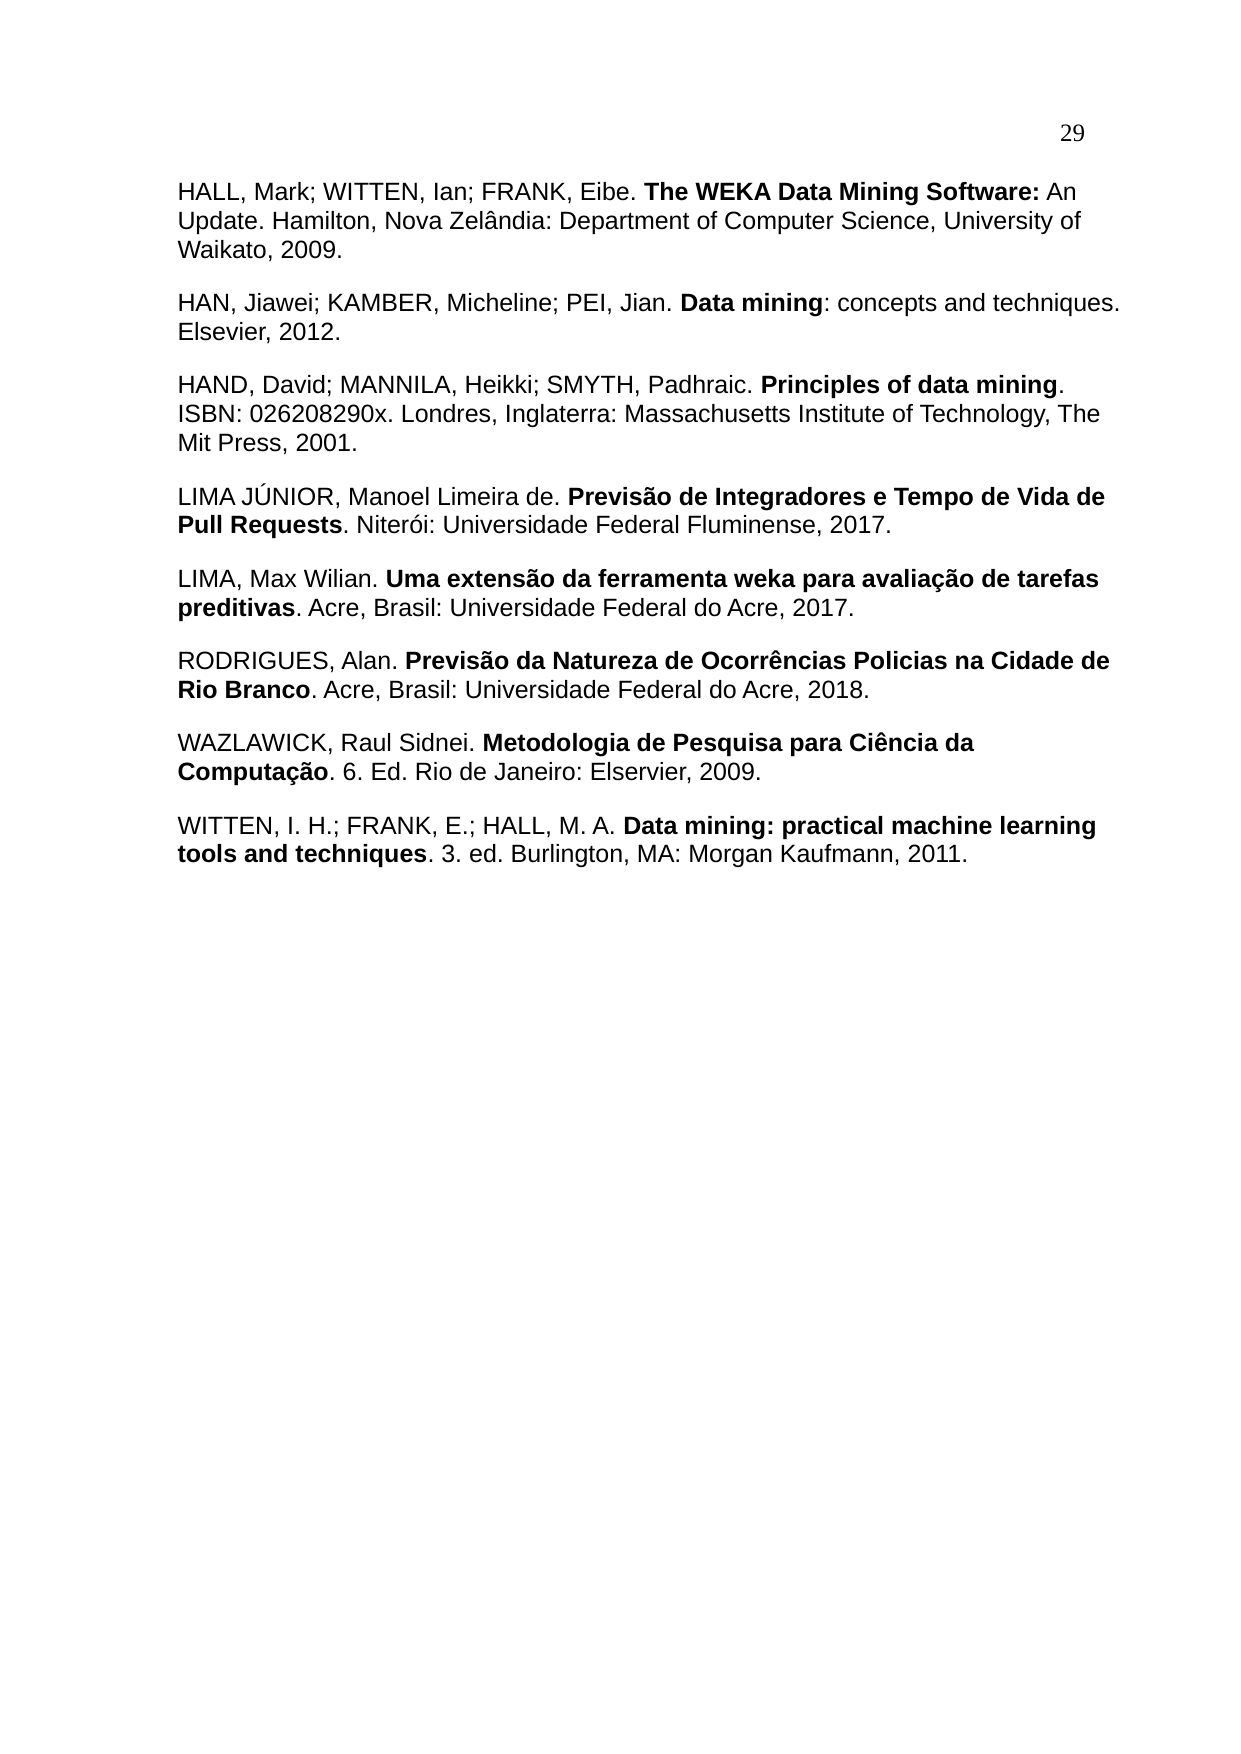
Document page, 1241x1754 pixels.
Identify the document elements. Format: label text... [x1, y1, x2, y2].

text WAZLAWICK, Raul Sidnei. Metodologia de Pesquisa para Ciência da Computação. 6. Ed. Rio de Janeiro: Elservier, 2009. [177, 728, 1122, 786]
text WITTEN, I. H.; FRANK, E.; HALL, M. A. Data mining: practical machine learning tools and techniques. 3. ed. Burlington, MA: Morgan Kaufmann, 2011. [177, 811, 1122, 868]
text HALL, Mark; WITTEN, Ian; FRANK, Eibe. The WEKA Data Mining Software: An Update. Hamilton, Nova Zelândia: Department of Computer Science, University of Waikato, 2009. [177, 177, 1122, 263]
text RODRIGUES, Alan. Previsão da Natureza de Ocorrências Policias na Cidade de Rio Branco. Acre, Brasil: Universidade Federal do Acre, 2018. [177, 646, 1122, 704]
text HAN, Jiawei; KAMBER, Micheline; PEI, Jian. Data mining: concepts and techniques. Elsevier, 2012. [177, 288, 1122, 346]
text LIMA, Max Wilian. Uma extensão da ferramenta weka para avaliação de tarefas preditivas. Acre, Brasil: Universidade Federal do Acre, 2017. [177, 564, 1122, 621]
text LIMA JÚNIOR, Manoel Limeira de. Previsão de Integradores e Tempo de Vida de Pull Requests. Niterói: Universidade Federal Fluminense, 2017. [177, 482, 1122, 539]
text HAND, David; MANNILA, Heikki; SMYTH, Padhraic. Principles of data mining. ISBN: 026208290x. Londres, Inglaterra: Massachusetts Institute of Technology, The Mit Press, 2001. [177, 371, 1122, 457]
